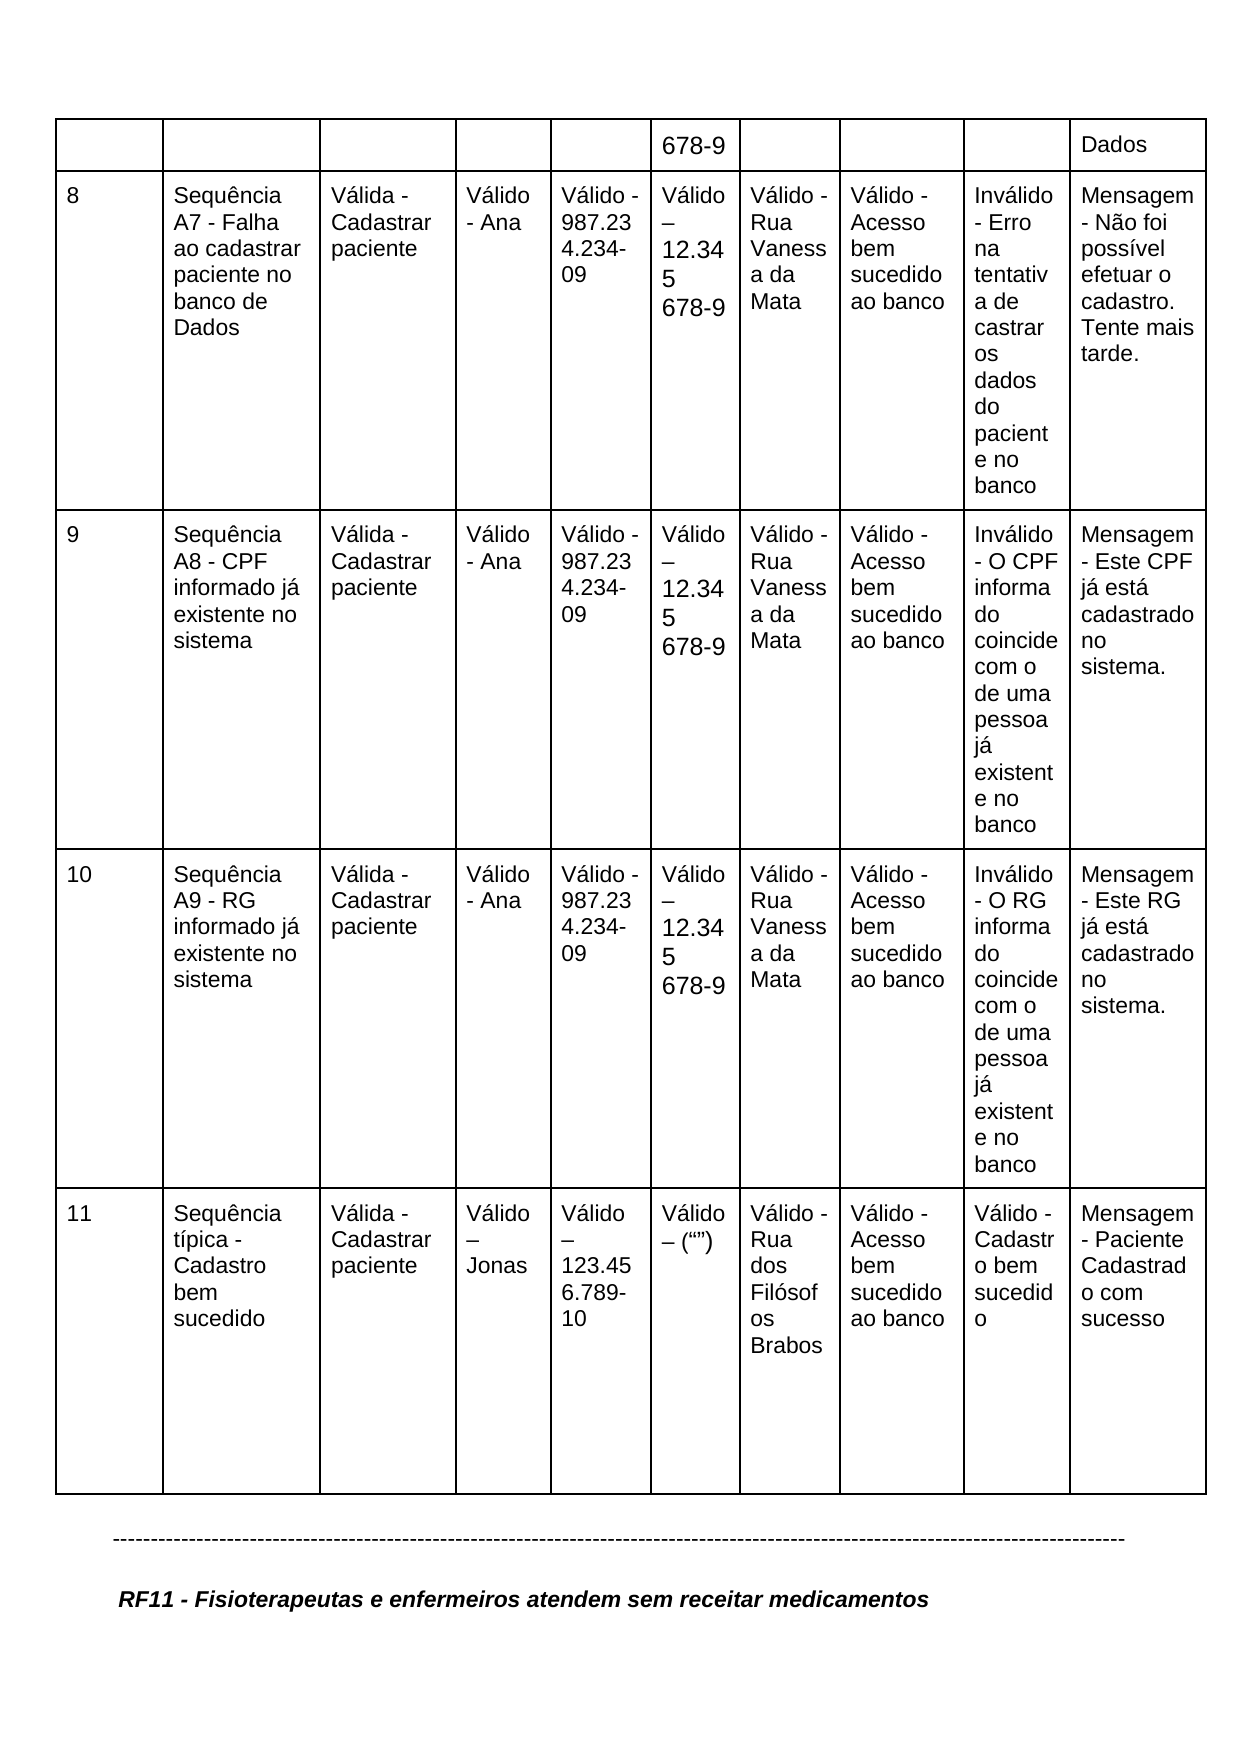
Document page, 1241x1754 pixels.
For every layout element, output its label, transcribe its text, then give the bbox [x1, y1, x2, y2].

table_cell Válido - Cadastro bem sucedido [965, 1189, 1069, 1493]
table_cell 9 [57, 511, 162, 848]
table_cell Válido - Acesso bem sucedido ao banco [841, 511, 963, 848]
table_cell Válido – Jonas [457, 1189, 550, 1493]
table_cell Válido – 12.345 678-9 [652, 511, 739, 848]
table_cell Válido - Ana [457, 850, 550, 1187]
table_cell Válido - 987.234.234-09 [552, 850, 650, 1187]
table_cell [965, 120, 1069, 170]
table_cell Válida - Cadastrar paciente [321, 850, 455, 1187]
table_cell Válido - Acesso bem sucedido ao banco [841, 172, 963, 509]
table_cell Mensagem - Este CPF já está cadastrado no sistema. [1071, 511, 1205, 848]
table_cell Sequência A8 - CPF informado já existente no sistema [164, 511, 319, 848]
table_cell 11 [57, 1189, 162, 1493]
table_cell Válida - Cadastrar paciente [321, 511, 455, 848]
table_cell Válido – 12.345 678-9 [652, 850, 739, 1187]
table_cell Válida - Cadastrar paciente [321, 172, 455, 509]
table_cell Válido - Ana [457, 511, 550, 848]
table_cell Inválido - O RG informado coincide com o de uma pessoa já existente no banco [965, 850, 1069, 1187]
table_cell 678-9 [652, 120, 739, 170]
table_cell Sequência típica - Cadastro bem sucedido [164, 1189, 319, 1493]
table_cell [552, 120, 650, 170]
text ------------------------------------------------------------------------------------------------------------------------------------- [112, 1525, 1134, 1552]
table_cell Mensagem - Paciente Cadastrado com sucesso [1071, 1189, 1205, 1493]
table_cell Válido – 123.456.789-10 [552, 1189, 650, 1493]
table_cell [321, 120, 455, 170]
table_cell Válido - Rua Vanessa da Mata [741, 850, 839, 1187]
table_cell [457, 120, 550, 170]
table_cell [57, 120, 162, 170]
table_cell Inválido - O CPF informado coincide com o de uma pessoa já existente no banco [965, 511, 1069, 848]
table_cell Sequência A7 - Falha ao cadastrar paciente no banco de Dados [164, 172, 319, 509]
table_cell [741, 120, 839, 170]
table_cell Válido - Acesso bem sucedido ao banco [841, 1189, 963, 1493]
table_cell [841, 120, 963, 170]
table_cell Inválido - Erro na tentativa de castrar os dados do paciente no banco [965, 172, 1069, 509]
table_cell Dados [1071, 120, 1205, 170]
table_cell Válido - Rua Vanessa da Mata [741, 511, 839, 848]
table_cell [164, 120, 319, 170]
text RF11 - Fisioterapeutas e enfermeiros atendem sem receitar medicamentos [118, 1586, 1122, 1612]
table_cell Sequência A9 - RG informado já existente no sistema [164, 850, 319, 1187]
table_cell Válido – 12.345 678-9 [652, 172, 739, 509]
table_cell Válida - Cadastrar paciente [321, 1189, 455, 1493]
table_cell Válido - Rua Vanessa da Mata [741, 172, 839, 509]
table_cell Mensagem - Este RG já está cadastrado no sistema. [1071, 850, 1205, 1187]
table_cell 10 [57, 850, 162, 1187]
table_cell 8 [57, 172, 162, 509]
table_cell Válido - Acesso bem sucedido ao banco [841, 850, 963, 1187]
table_cell Mensagem - Não foi possível efetuar o cadastro. Tente mais tarde. [1071, 172, 1205, 509]
table_cell Válido - 987.234.234-09 [552, 511, 650, 848]
table_cell Válido - 987.234.234-09 [552, 172, 650, 509]
table_cell Válido – (“”) [652, 1189, 739, 1493]
table_cell Válido - Rua dos Filósofos Brabos [741, 1189, 839, 1493]
table_cell Válido - Ana [457, 172, 550, 509]
